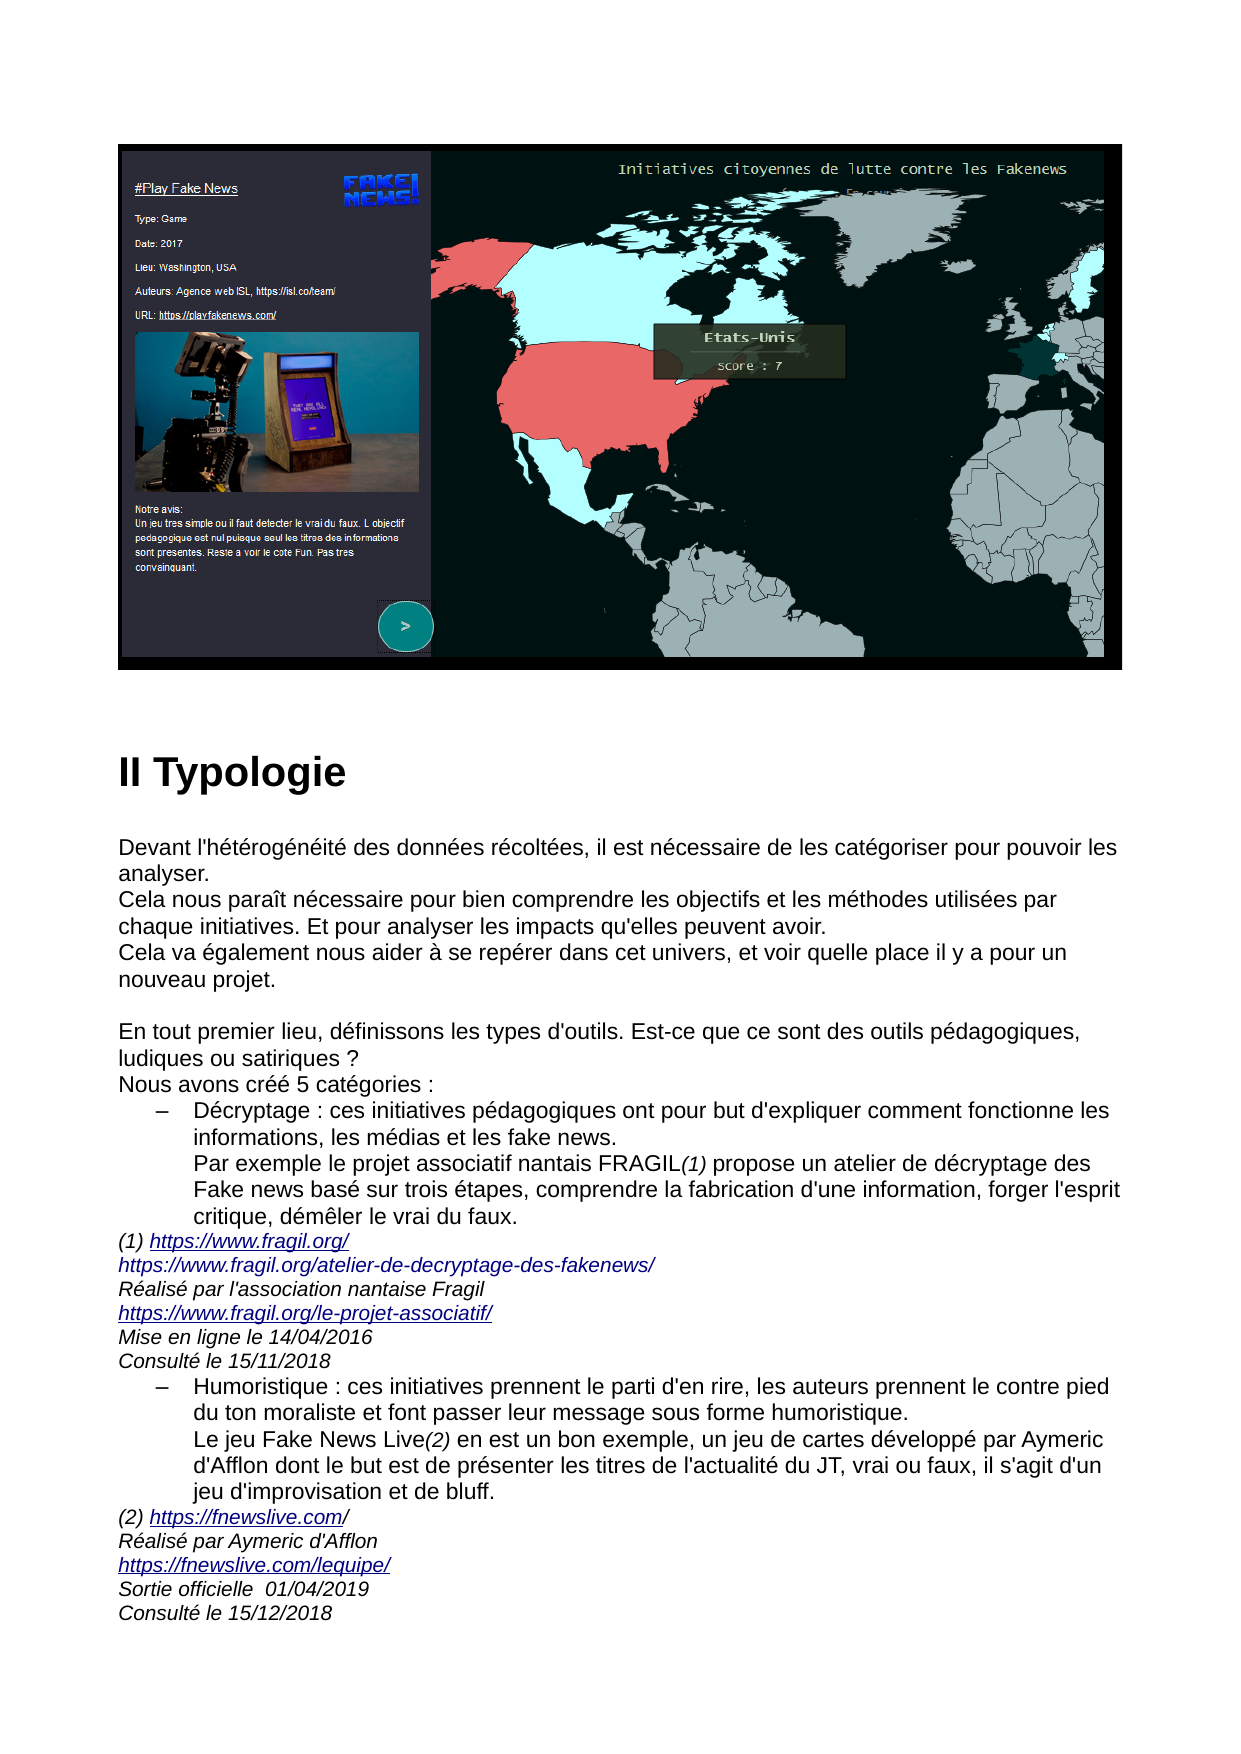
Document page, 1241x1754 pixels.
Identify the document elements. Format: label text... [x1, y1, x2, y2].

text Nous avons créé 5 catégories : [118, 1071, 1122, 1097]
text Sortie officielle 01/04/2019 [118, 1576, 1122, 1600]
list Décryptage : ces initiatives pédagogiques ont pour but d'expliquer comment fonctionne les informations, les médias et les fake news. [156, 1097, 1122, 1150]
text Cela nous paraît nécessaire pour bien comprendre les objectifs et les méthodes utilisées par chaque initiatives. Et pour analyser les impacts qu'elles peuvent avoir. [118, 886, 1122, 939]
text https://www.fragil.org/le-projet-associatif/ [118, 1301, 1122, 1325]
text https://www.fragil.org/atelier-de-decryptage-des-fakenews/ [118, 1253, 1122, 1277]
subtitle II Typologie [118, 747, 1122, 795]
text Consulté le 15/11/2018 [118, 1349, 1122, 1373]
list Humoristique : ces initiatives prennent le parti d'en rire, les auteurs prennent le contre pied du ton moraliste et font passer leur message sous forme humoristique. [156, 1373, 1122, 1426]
text Mise en ligne le 14/04/2016 [118, 1325, 1122, 1349]
list Le jeu Fake News Live(2) en est un bon exemple, un jeu de cartes développé par Aymeric d'Afflon dont le but est de présenter les titres de l'actualité du JT, vrai ou faux, il s'agit d'un jeu d'improvisation et de bluff. [156, 1426, 1122, 1504]
text Réalisé par l'association nantaise Fragil [118, 1277, 1122, 1301]
text (1) https://www.fragil.org/ [118, 1229, 1122, 1253]
text Cela va également nous aider à se repérer dans cet univers, et voir quelle place il y a pour un nouveau projet. [118, 939, 1122, 992]
text En tout premier lieu, définissons les types d'outils. Est-ce que ce sont des outils pédagogiques, ludiques ou satiriques ? [118, 1018, 1122, 1071]
text (2) https://fnewslive.com/ [118, 1504, 1122, 1528]
text https://fnewslive.com/lequipe/ [118, 1552, 1122, 1576]
picture [118, 144, 1123, 670]
text Devant l'hétérogénéité des données récoltées, il est nécessaire de les catégoriser pour pouvoir les analyser. [118, 834, 1122, 886]
list Par exemple le projet associatif nantais FRAGIL(1) propose un atelier de décryptage des Fake news basé sur trois étapes, comprendre la fabrication d'une information, forger l'esprit critique, démêler le vrai du faux. [156, 1150, 1122, 1229]
text Réalisé par Aymeric d'Afflon [118, 1528, 1122, 1552]
text Consulté le 15/12/2018 [118, 1600, 1122, 1624]
